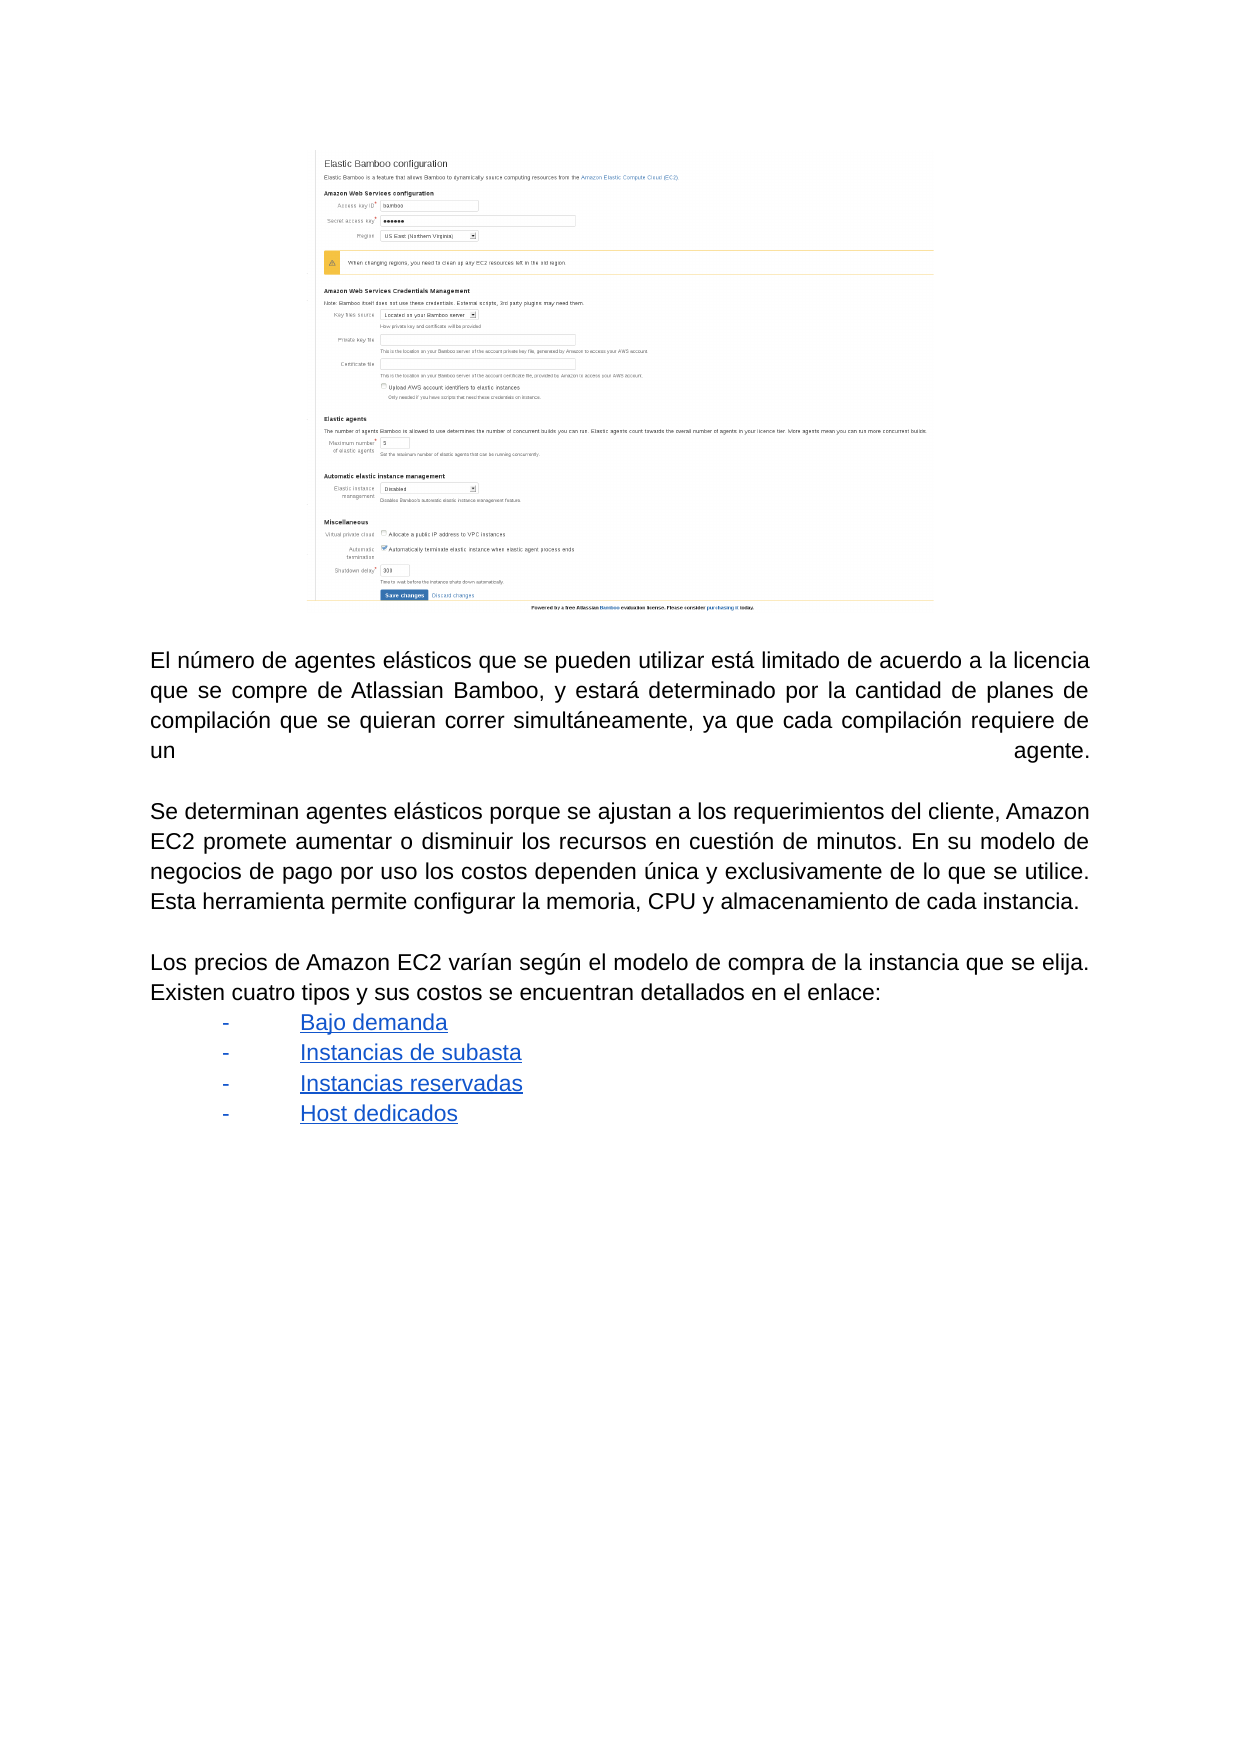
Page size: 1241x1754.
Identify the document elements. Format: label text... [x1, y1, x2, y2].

list Host dedicados [222, 1100, 1090, 1126]
picture [306, 150, 934, 613]
list Instancias de subasta [222, 1039, 1090, 1066]
text El número de agentes elásticos que se pueden utilizar está limitado de acuerdo a la licencia que se compre de Atlassian Bamboo, y estará determinado por la cantidad de planes de compilación que se quieran correr simultáneamente, ya que cada compilación requiere de un agente. Se determinan agentes elásticos porque se ajustan a los requerimientos del cliente, Amazon EC2 promete aumentar o disminuir los recursos en cuestión de minutos. En su modelo de negocios de pago por uso los costos dependen única y exclusivamente de lo que se utilice. Esta herramienta permite configurar la memoria, CPU y almacenamiento de cada instancia. [150, 647, 1090, 914]
list Instancias reservadas [222, 1069, 1090, 1096]
list Bajo demanda [222, 1009, 1090, 1035]
text Los precios de Amazon EC2 varían según el modelo de compra de la instancia que se elija. Existen cuatro tipos y sus costos se encuentran detallados en el enlace: [150, 949, 1090, 1005]
